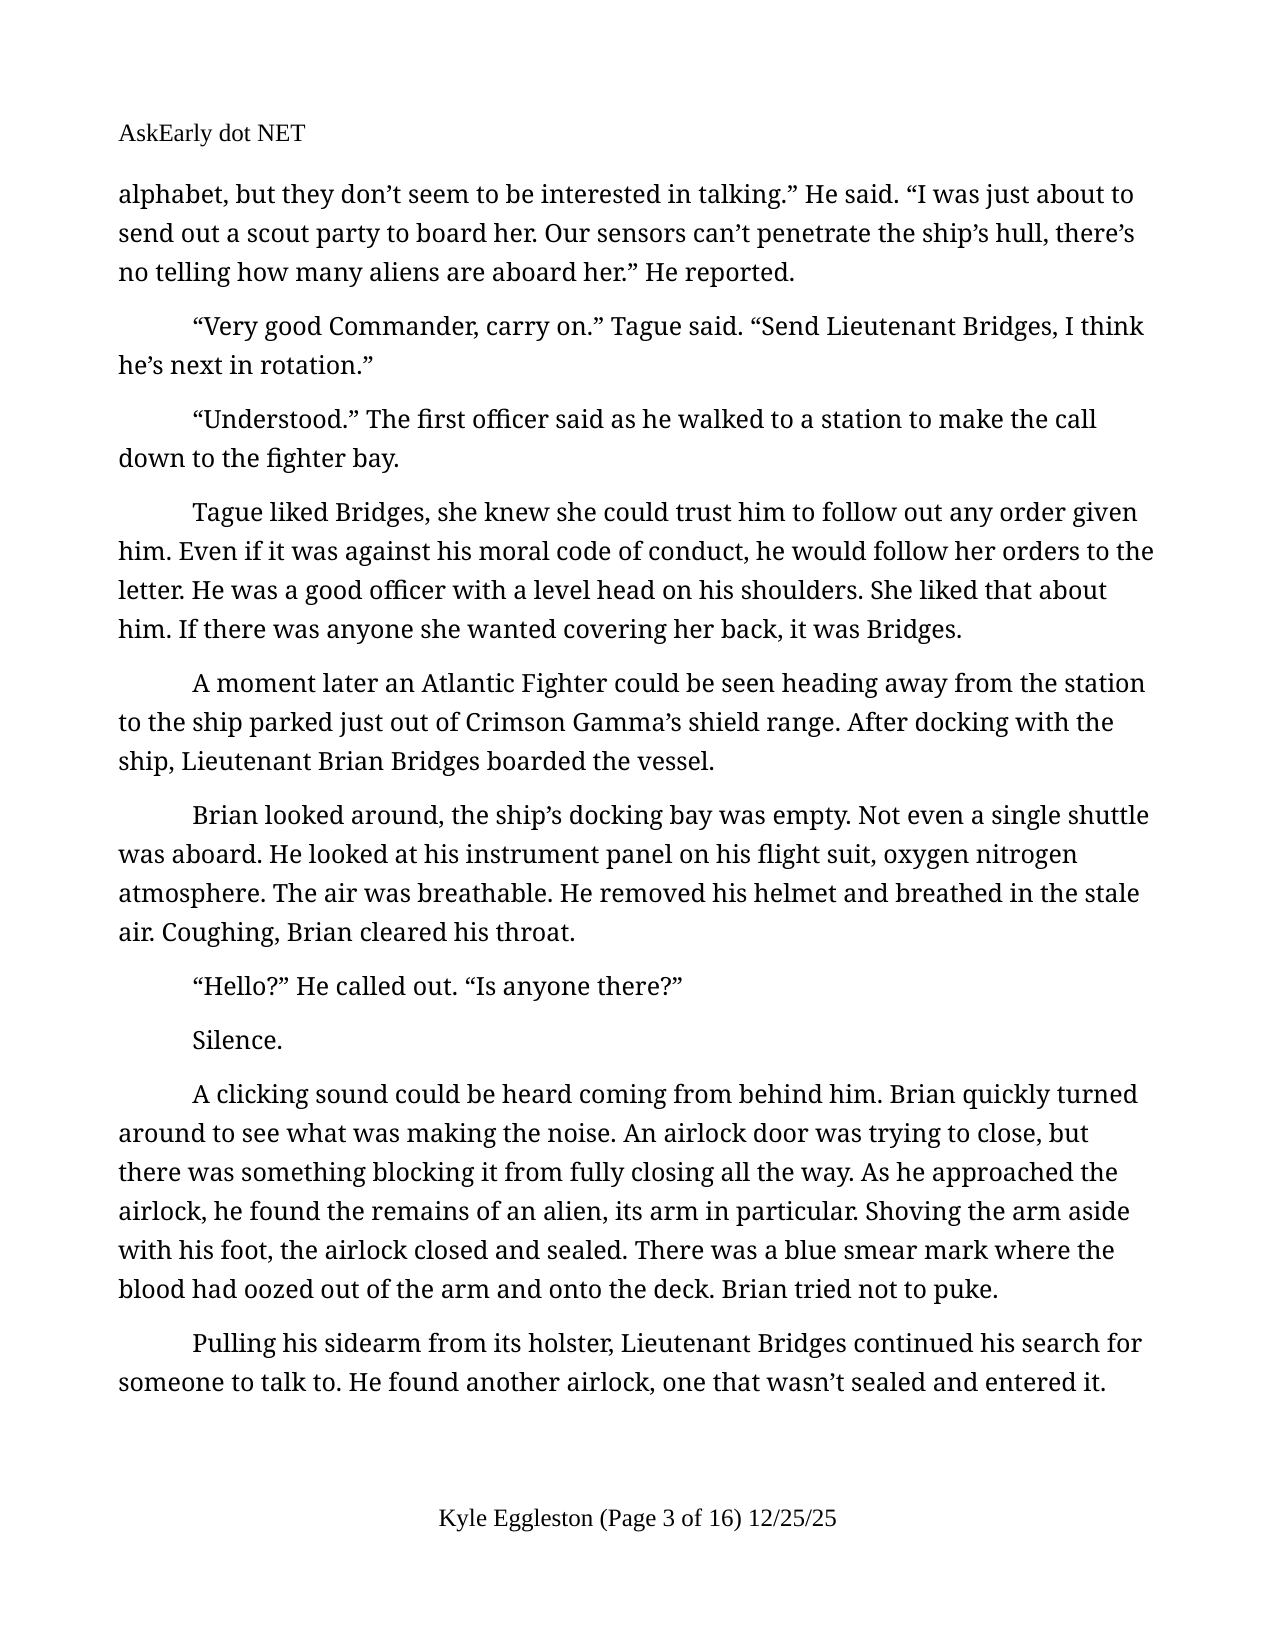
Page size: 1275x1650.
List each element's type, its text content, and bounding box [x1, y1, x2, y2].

text Tague liked Bridges, she knew she could trust him to follow out any order given him. Even if it was against his moral code of conduct, he would follow her orders to the letter. He was a good officer with a level head on his shoulders. She liked that about him. If there was anyone she wanted covering her back, it was Bridges. [118, 494, 1157, 646]
text alphabet, but they don’t seem to be interested in talking.” He said. “I was just about to send out a scout party to board her. Our sensors can’t penetrate the ship’s hull, there’s no telling how many aliens are aboard her.” He reported. [118, 176, 1157, 289]
text Silence. [118, 1023, 1157, 1057]
text “Understood.” The first officer said as he walked to a station to make the call down to the fighter bay. [118, 401, 1157, 474]
text Pulling his sidearm from its holster, Lieutenant Bridges continued his search for someone to talk to. He found another airlock, one that wasn’t sealed and entered it. [118, 1326, 1157, 1399]
text “Very good Commander, carry on.” Tague said. “Send Lieutenant Bridges, I think he’s next in rotation.” [118, 308, 1157, 382]
text Brian looked around, the ship’s docking bay was empty. Not even a single shuttle was aboard. He looked at his instrument panel on his flight suit, oxygen nitrogen atmosphere. The air was breathable. He removed his helmet and breathed in the stale air. Coughing, Brian cleared his throat. [118, 798, 1157, 949]
text “Hello?” He called out. “Is anyone there?” [118, 969, 1157, 1003]
text A moment later an Atlantic Fighter could be seen heading away from the station to the ship parked just out of Crimson Gamma’s shield range. After docking with the ship, Lieutenant Brian Bridges boarded the vessel. [118, 666, 1157, 778]
text A clicking sound could be heard coming from behind him. Brian quickly turned around to see what was making the noise. An airlock door was trying to close, but there was something blocking it from fully closing all the way. As he approached the airlock, he found the remains of an alien, its arm in particular. Shoving the arm aside with his foot, the airlock closed and sealed. There was a blue smear mark where the blood had oozed out of the arm and onto the deck. Brian tried not to puke. [118, 1076, 1157, 1306]
